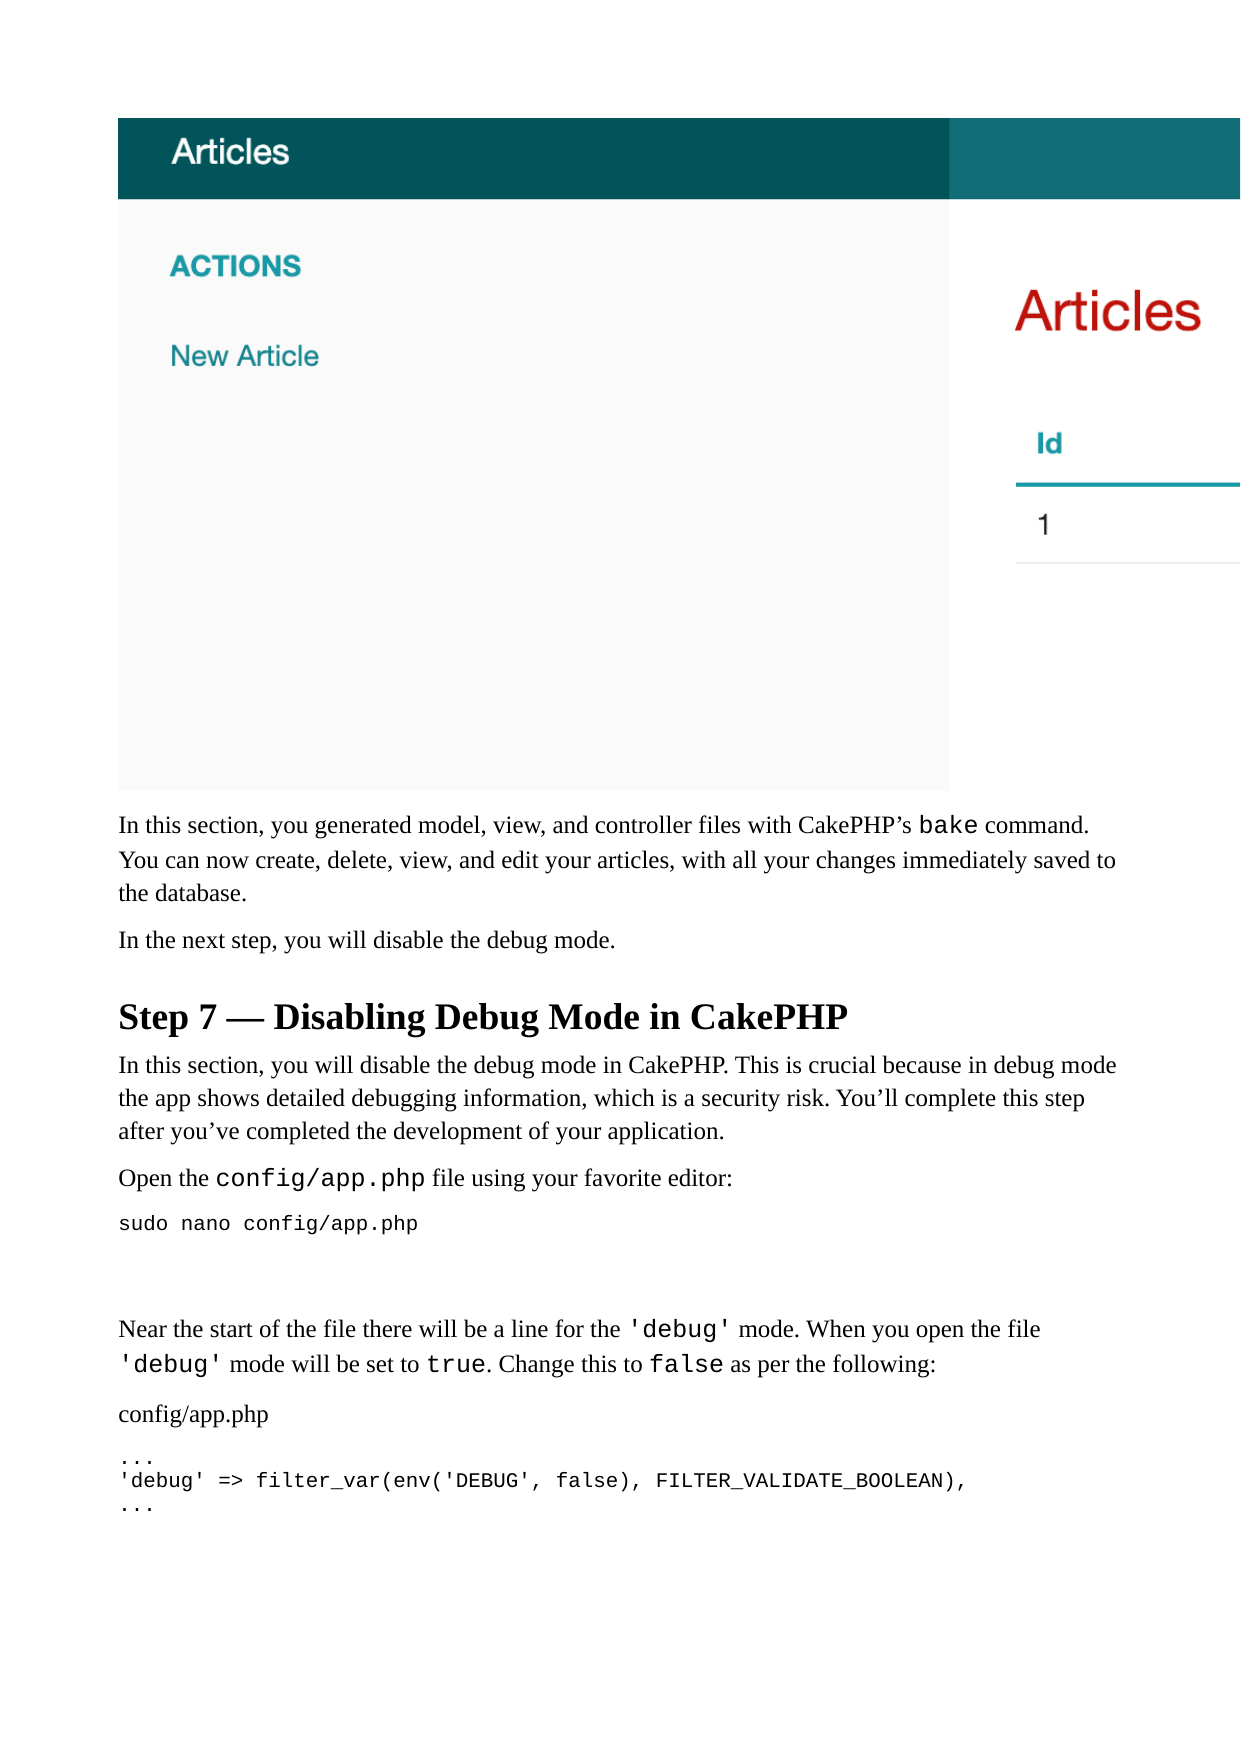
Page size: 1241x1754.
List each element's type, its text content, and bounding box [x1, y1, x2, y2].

text sudo nano config/app.php [118, 1213, 1122, 1237]
text ... [118, 1494, 1122, 1518]
text config/app.php [118, 1399, 1122, 1428]
text In this section, you generated model, view, and controller files with CakePHP’s bake command. You can now create, delete, view, and edit your articles, with all your changes immediately saved to the database. [118, 810, 1122, 907]
text Open the config/app.php file using your favorite editor: [118, 1163, 1122, 1194]
text ... [118, 1447, 1122, 1470]
subtitle Step 7 — Disabling Debug Mode in CakePHP [118, 994, 1122, 1037]
text 'debug' => filter_var(env('DEBUG', false), FILTER_VALIDATE_BOOLEAN), [118, 1470, 1122, 1494]
text Near the start of the file there will be a line for the 'debug' mode. When you open the file 'debug' mode will be set to true. Change this to false as per the following: [118, 1314, 1122, 1380]
picture [118, 118, 1241, 791]
text In this section, you will disable the debug mode in CakePHP. This is crucial because in debug mode the app shows detailed debugging information, which is a security risk. You’ll complete this step after you’ve completed the development of your application. [118, 1050, 1122, 1144]
text In the next step, you will disable the debug mode. [118, 926, 1122, 954]
